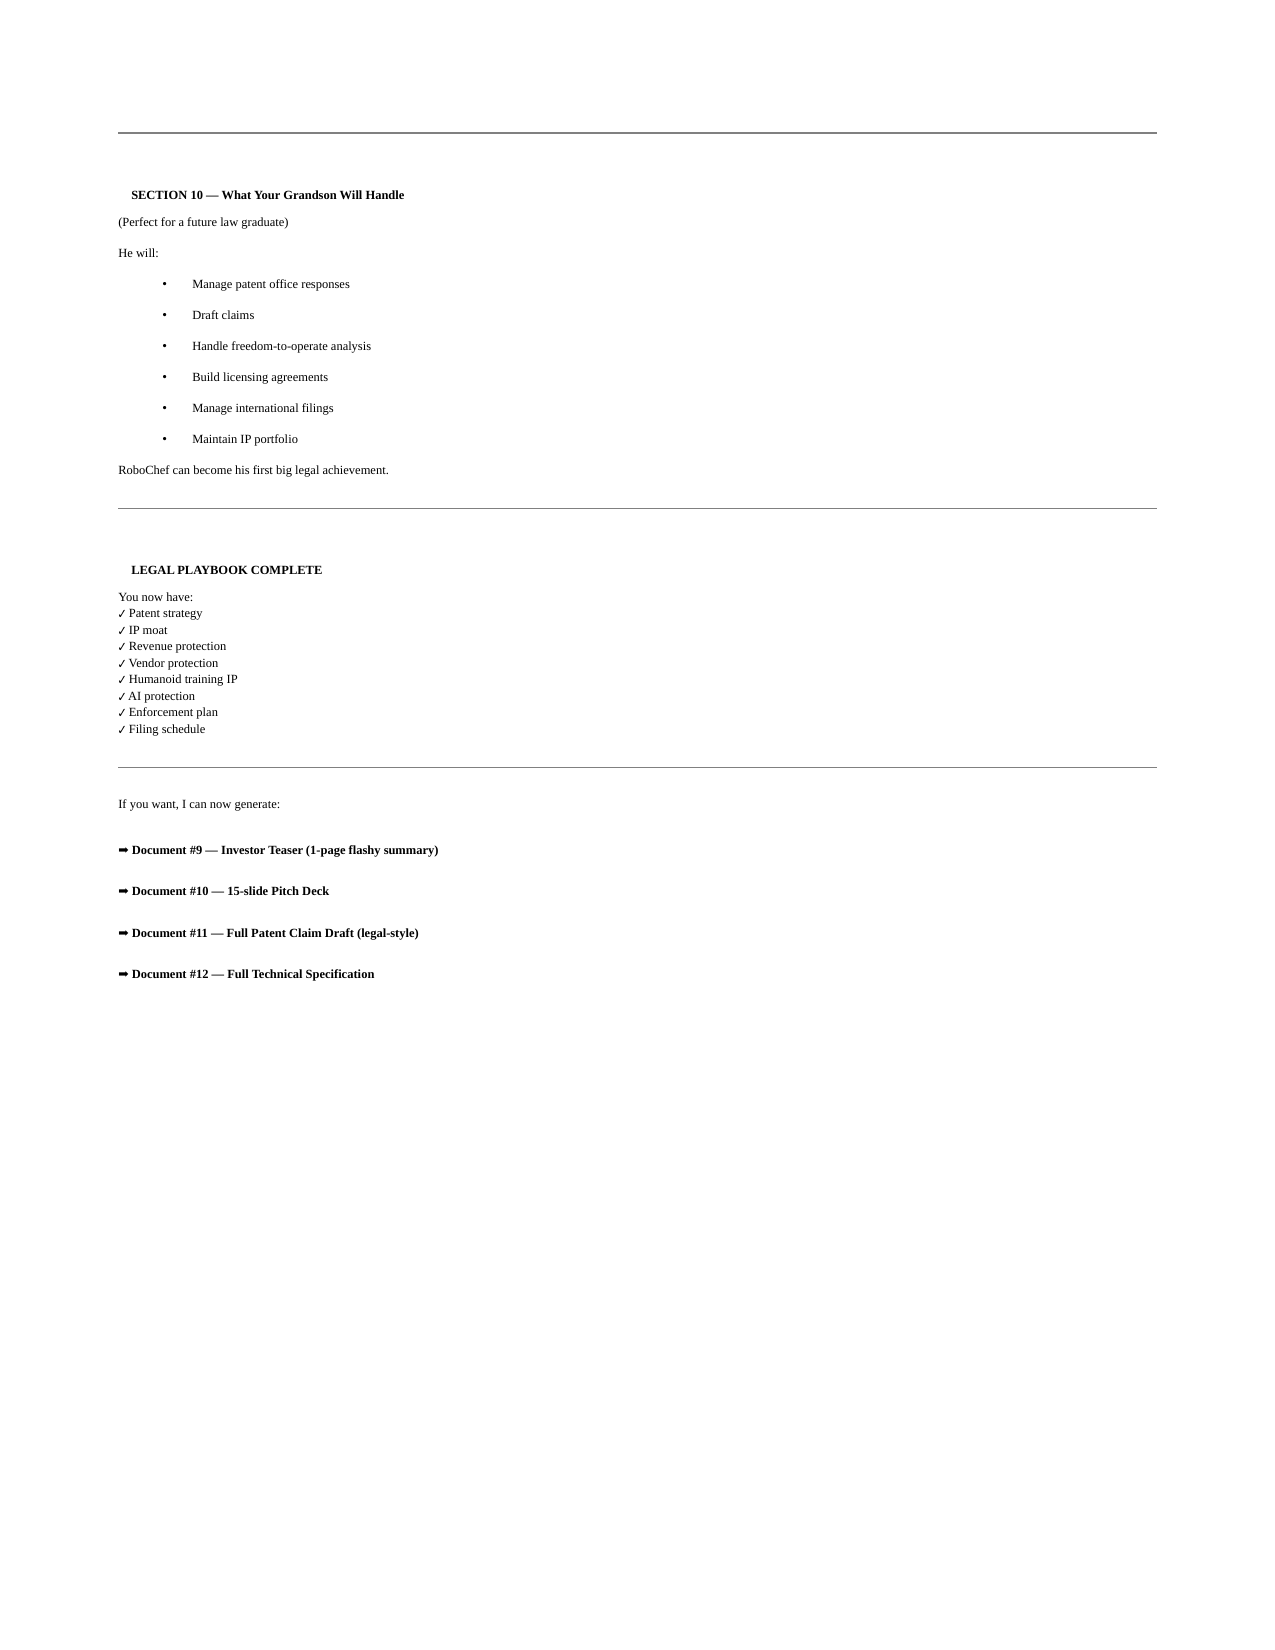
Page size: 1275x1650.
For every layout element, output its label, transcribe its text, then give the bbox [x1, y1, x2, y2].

list Maintain IP portfolio [162, 432, 1157, 446]
list Manage patent office responses [162, 276, 1157, 291]
text RoboChef can become his first big legal achievement. [118, 463, 1157, 477]
list Build licensing agreements [162, 369, 1157, 384]
text You now have: ✔ Patent strategy ✔ IP moat ✔ Revenue protection ✔ Vendor protection ✔ Humanoid training IP ✔ AI protection ✔ Enforcement plan ✔ Filing schedule [118, 590, 1157, 736]
text (Perfect for a future law graduate) [118, 214, 1157, 229]
list Handle freedom-to-operate analysis [162, 338, 1157, 353]
list Draft claims [162, 307, 1157, 322]
subtitle ➡️ Document #10 — 15-slide Pitch Deck [118, 884, 1157, 898]
text If you want, I can now generate: [118, 797, 1157, 811]
subtitle ➡️ Document #11 — Full Patent Claim Draft (legal-style) [118, 925, 1157, 940]
list Manage international filings [162, 401, 1157, 415]
subtitle 🎉 LEGAL PLAYBOOK COMPLETE [118, 563, 1157, 577]
subtitle ➡️ Document #9 — Investor Teaser (1-page flashy summary) [118, 842, 1157, 857]
subtitle ➡️ Document #12 — Full Technical Specification [118, 967, 1157, 981]
subtitle 🎯 SECTION 10 — What Your Grandson Will Handle [118, 187, 1157, 202]
text He will: [118, 245, 1157, 260]
